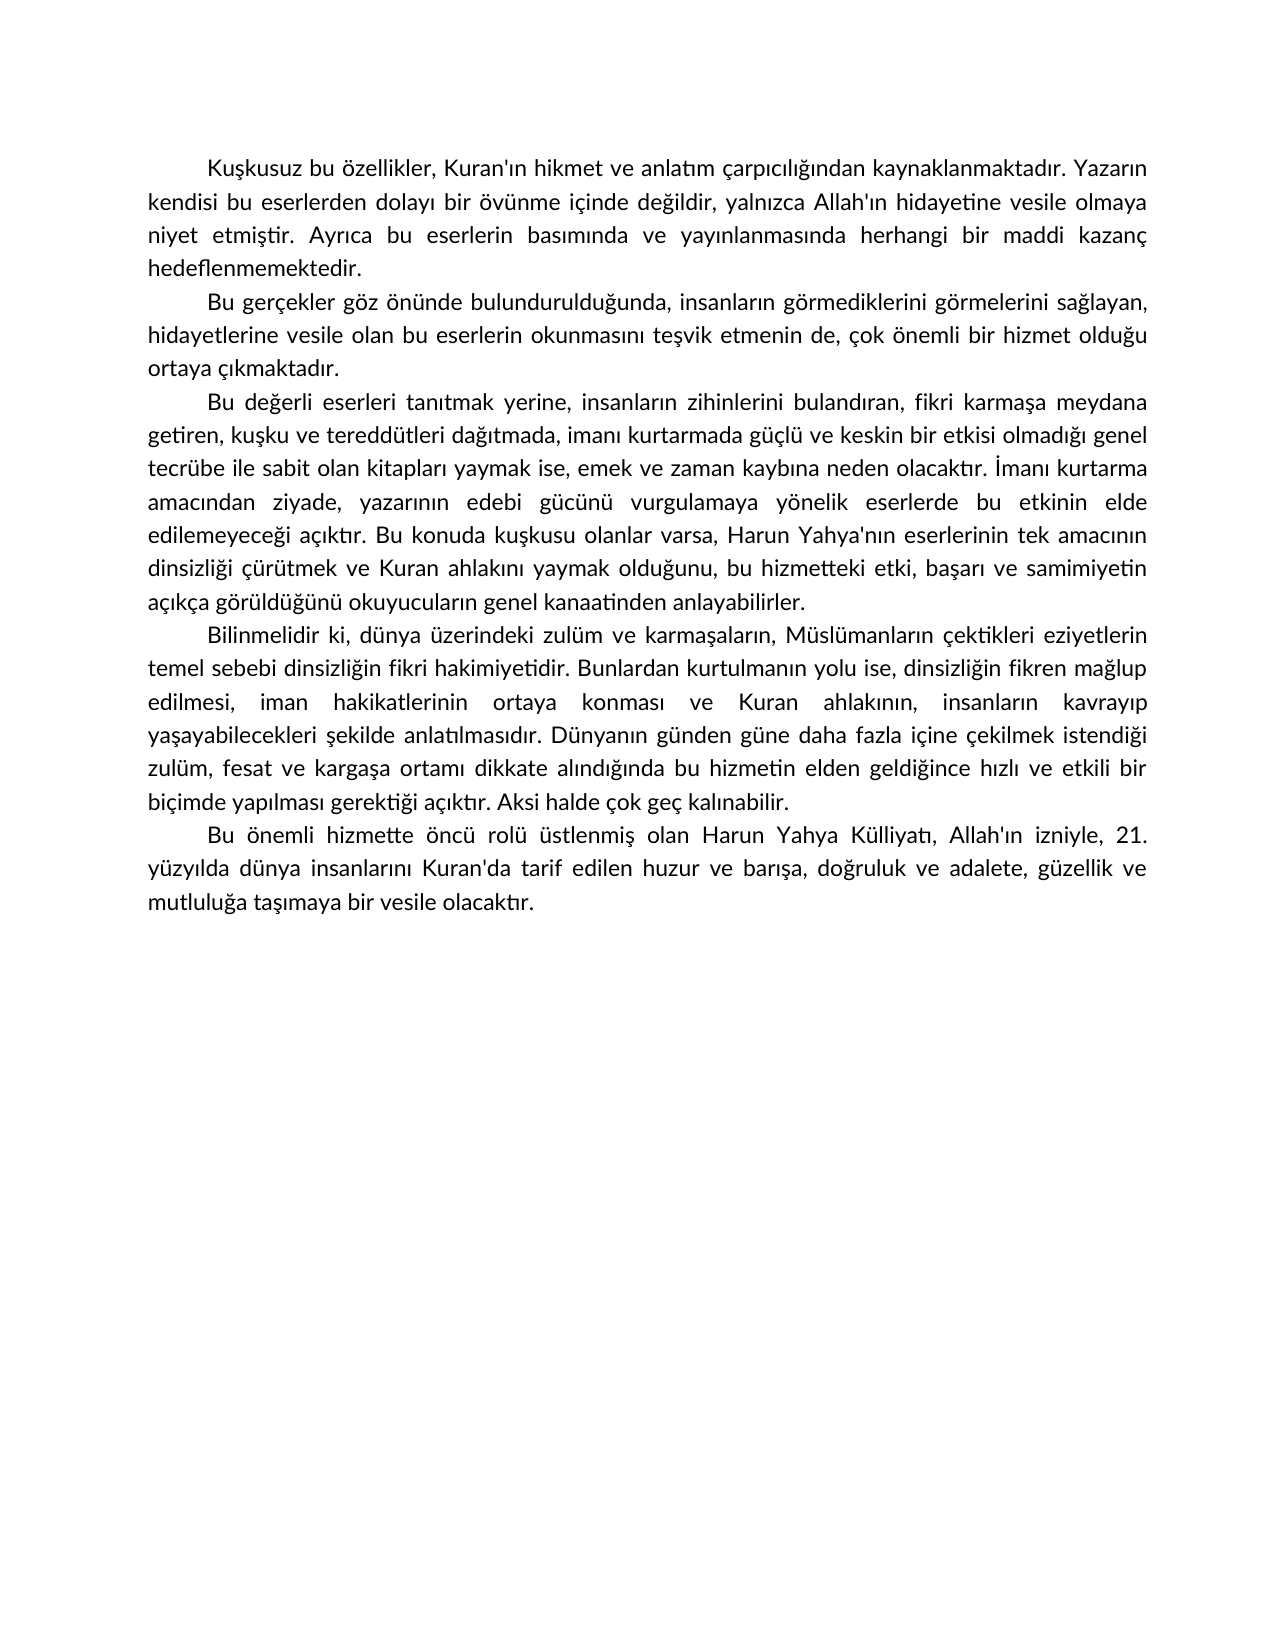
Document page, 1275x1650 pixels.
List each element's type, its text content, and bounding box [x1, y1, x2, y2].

text Bu önemli hizmette öncü rolü üstlenmiş olan Harun Yahya Külliyatı, Allah'ın izniyle, 21. yüzyılda dünya insanlarını Kuran'da tarif edilen huzur ve barışa, doğruluk ve adalete, güzellik ve mutluluğa taşımaya bir vesile olacaktır. [148, 817, 1149, 917]
text Bu değerli eserleri tanıtmak yerine, insanların zihinlerini bulandıran, fikri karmaşa meydana getiren, kuşku ve tereddütleri dağıtmada, imanı kurtarmada güçlü ve keskin bir etkisi olmadığı genel tecrübe ile sabit olan kitapları yaymak ise, emek ve zaman kaybına neden olacaktır. İmanı kurtarma amacından ziyade, yazarının edebi gücünü vurgulamaya yönelik eserlerde bu etkinin elde edilemeyeceği açıktır. Bu konuda kuşkusu olanlar varsa, Harun Yahya'nın eserlerinin tek amacının dinsizliği çürütmek ve Kuran ahlakını yaymak olduğunu, bu hizmetteki etki, başarı ve samimiyetin açıkça görüldüğünü okuyucuların genel kanaatinden anlayabilirler. [148, 383, 1149, 617]
text Bilinmelidir ki, dünya üzerindeki zulüm ve karmaşaların, Müslümanların çektikleri eziyetlerin temel sebebi dinsizliğin fikri hakimiyetidir. Bunlardan kurtulmanın yolu ise, dinsizliğin fikren mağlup edilmesi, iman hakikatlerinin ortaya konması ve Kuran ahlakının, insanların kavrayıp yaşayabilecekleri şekilde anlatılmasıdır. Dünyanın günden güne daha fazla içine çekilmek istendiği zulüm, fesat ve kargaşa ortamı dikkate alındığında bu hizmetin elden geldiğince hızlı ve etkili bir biçimde yapılması gerektiği açıktır. Aksi halde çok geç kalınabilir. [148, 617, 1149, 817]
text Bu gerçekler göz önünde bulundurulduğunda, insanların görmediklerini görmelerini sağlayan, hidayetlerine vesile olan bu eserlerin okunmasını teşvik etmenin de, çok önemli bir hizmet olduğu ortaya çıkmaktadır. [148, 283, 1149, 383]
text Kuşkusuz bu özellikler, Kuran'ın hikmet ve anlatım çarpıcılığından kaynaklanmaktadır. Yazarın kendisi bu eserlerden dolayı bir övünme içinde değildir, yalnızca Allah'ın hidayetine vesile olmaya niyet etmiştir. Ayrıca bu eserlerin basımında ve yayınlanmasında herhangi bir maddi kazanç hedeflenmemektedir. [148, 150, 1149, 283]
